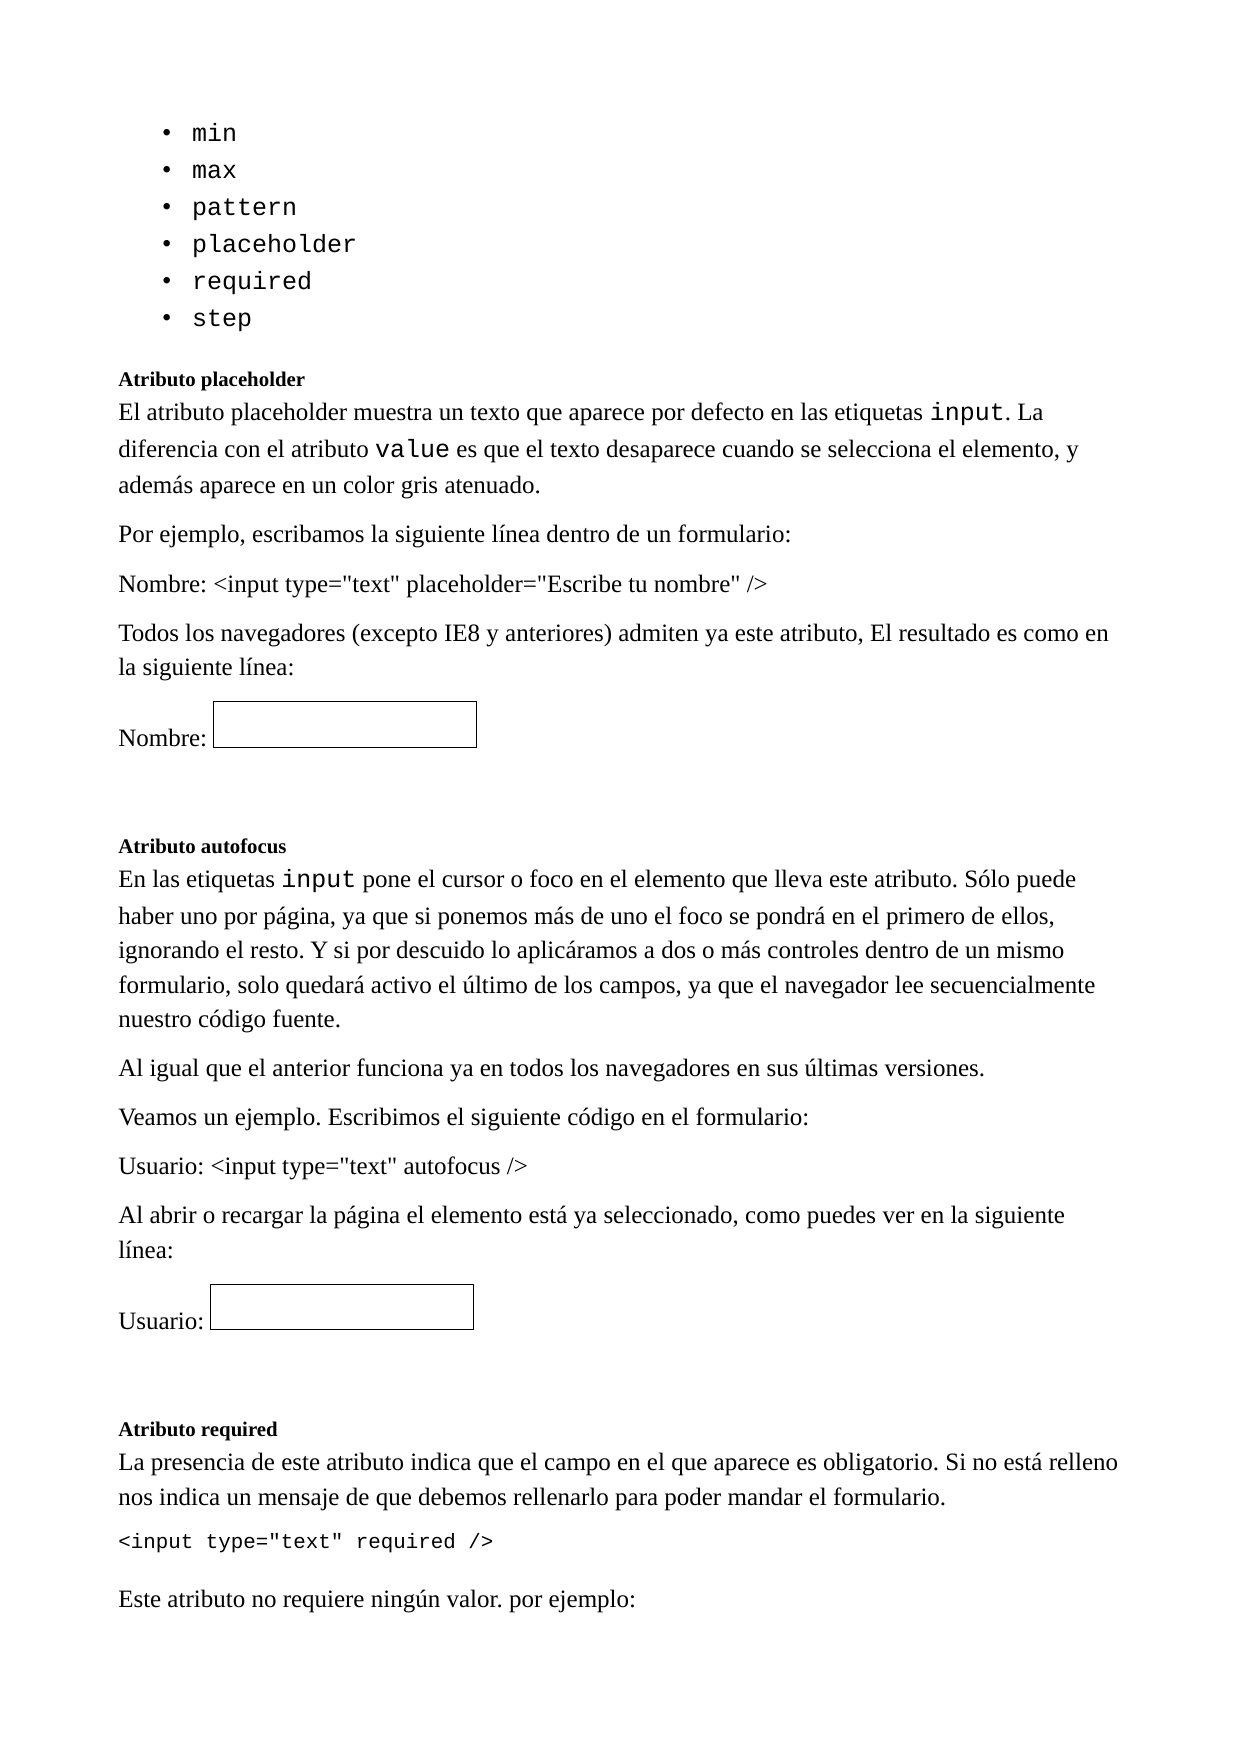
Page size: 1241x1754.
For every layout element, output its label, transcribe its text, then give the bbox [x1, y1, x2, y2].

text Al abrir o recargar la página el elemento está ya seleccionado, como puedes ver en la siguiente línea: [118, 1201, 1122, 1264]
subtitle Atributo required [118, 1417, 1122, 1441]
text Usuario: <input type="text" autofocus /> [118, 1151, 1122, 1180]
subtitle Atributo autofocus [118, 834, 1122, 858]
text El atributo placeholder muestra un texto que aparece por defecto en las etiquetas input. La diferencia con el atributo value es que el texto desaparece cuando se selecciona el elemento, y además aparece en un color gris atenuado. [118, 397, 1122, 499]
list required [162, 266, 1122, 297]
text Por ejemplo, escribamos la siguiente línea dentro de un formulario: [118, 519, 1122, 548]
text Usuario: [118, 1284, 1122, 1335]
list pattern [162, 192, 1122, 223]
text Veamos un ejemplo. Escribimos el siguiente código en el formulario: [118, 1102, 1122, 1131]
text Al igual que el anterior funciona ya en todos los navegadores en sus últimas versiones. [118, 1053, 1122, 1082]
list step [162, 303, 1122, 334]
text En las etiquetas input pone el cursor o foco en el elemento que lleva este atributo. Sólo puede haber uno por página, ya que si ponemos más de uno el foco se pondrá en el primero de ellos, ignorando el resto. Y si por descuido lo aplicáramos a dos o más controles dentro de un mismo formulario, solo quedará activo el último de los campos, ya que el navegador lee secuencialmente nuestro código fuente. [118, 864, 1122, 1033]
text Nombre: [118, 701, 1122, 752]
text Todos los navegadores (excepto IE8 y anteriores) admiten ya este atributo, El resultado es como en la siguiente línea: [118, 618, 1122, 681]
text <input type="text" required /> [118, 1531, 1122, 1554]
text La presencia de este atributo indica que el campo en el que aparece es obligatorio. Si no está relleno nos indica un mensaje de que debemos rellenarlo para poder mandar el formulario. [118, 1447, 1122, 1510]
subtitle Atributo placeholder [118, 367, 1122, 391]
text Nombre: <input type="text" placeholder="Escribe tu nombre" /> [118, 569, 1122, 597]
list min [162, 118, 1122, 149]
list placeholder [162, 229, 1122, 260]
text Este atributo no requiere ningún valor. por ejemplo: [118, 1584, 1122, 1612]
list max [162, 155, 1122, 186]
